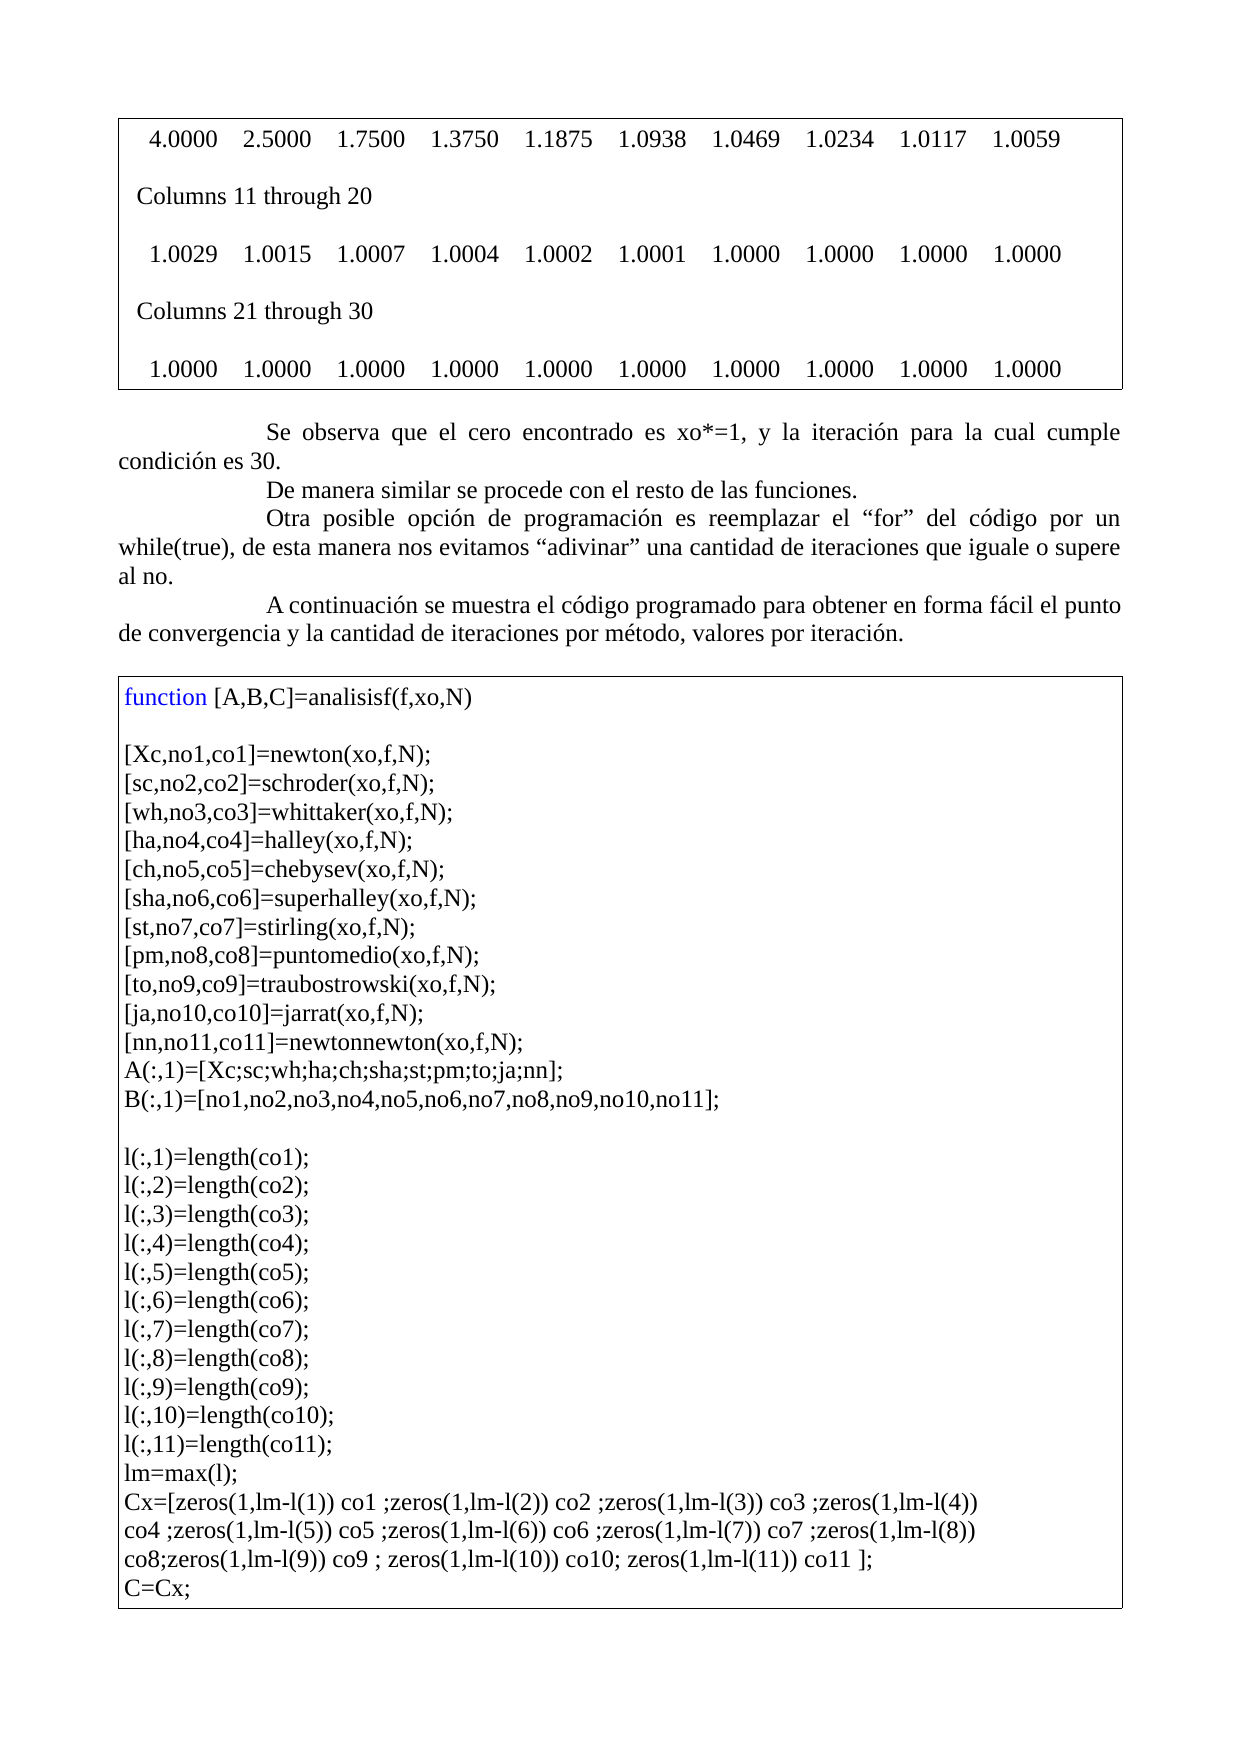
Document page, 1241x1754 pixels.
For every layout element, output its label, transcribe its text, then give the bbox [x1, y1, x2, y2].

text Se observa que el cero encontrado es xo*=1, y la iteración para la cual cumple condición es 30. [118, 417, 1122, 475]
text De manera similar se procede con el resto de las funciones. [118, 475, 1122, 503]
text Otra posible opción de programación es reemplazar el “for” del código por un while(true), de esta manera nos evitamos “adivinar” una cantidad de iteraciones que iguale o supere al no. [118, 503, 1122, 590]
text A continuación se muestra el código programado para obtener en forma fácil el punto de convergencia y la cantidad de iteraciones por método, valores por iteración. [118, 590, 1122, 647]
table_header function [A,B,C]=analisisf(f,xo,N) [Xc,no1,co1]=newton(xo,f,N); [sc,no2,co2]=schroder(xo,f,N); [wh,no3,co3]=whittaker(xo,f,N); [ha,no4,co4]=halley(xo,f,N); [ch,no5,co5]=chebysev(xo,f,N); [sha,no6,co6]=superhalley(xo,f,N); [st,no7,co7]=stirling(xo,f,N); [pm,no8,co8]=puntomedio(xo,f,N); [to,no9,co9]=traubostrowski(xo,f,N); [ja,no10,co10]=jarrat(xo,f,N); [nn,no11,co11]=newtonnewton(xo,f,N); A(:,1)=[Xc;sc;wh;ha;ch;sha;st;pm;to;ja;nn]; B(:,1)=[no1,no2,no3,no4,no5,no6,no7,no8,no9,no10,no11]; l(:,1)=length(co1); l(:,2)=length(co2); l(:,3)=length(co3); l(:,4)=length(co4); l(:,5)=length(co5); l(:,6)=length(co6); l(:,7)=length(co7); l(:,8)=length(co8); l(:,9)=length(co9); l(:,10)=length(co10); l(:,11)=length(co11); lm=max(l); Cx=[zeros(1,lm-l(1)) co1 ;zeros(1,lm-l(2)) co2 ;zeros(1,lm-l(3)) co3 ;zeros(1,lm-l(4)) co4 ;zeros(1,lm-l(5)) co5 ;zeros(1,lm-l(6)) co6 ;zeros(1,lm-l(7)) co7 ;zeros(1,lm-l(8)) co8;zeros(1,lm-l(9)) co9 ; zeros(1,lm-l(10)) co10; zeros(1,lm-l(11)) co11 ]; C=Cx; [119, 677, 1122, 1608]
table_header 4.0000 2.5000 1.7500 1.3750 1.1875 1.0938 1.0469 1.0234 1.0117 1.0059 Columns 11 through 20 1.0029 1.0015 1.0007 1.0004 1.0002 1.0001 1.0000 1.0000 1.0000 1.0000 Columns 21 through 30 1.0000 1.0000 1.0000 1.0000 1.0000 1.0000 1.0000 1.0000 1.0000 1.0000 [119, 119, 1122, 388]
